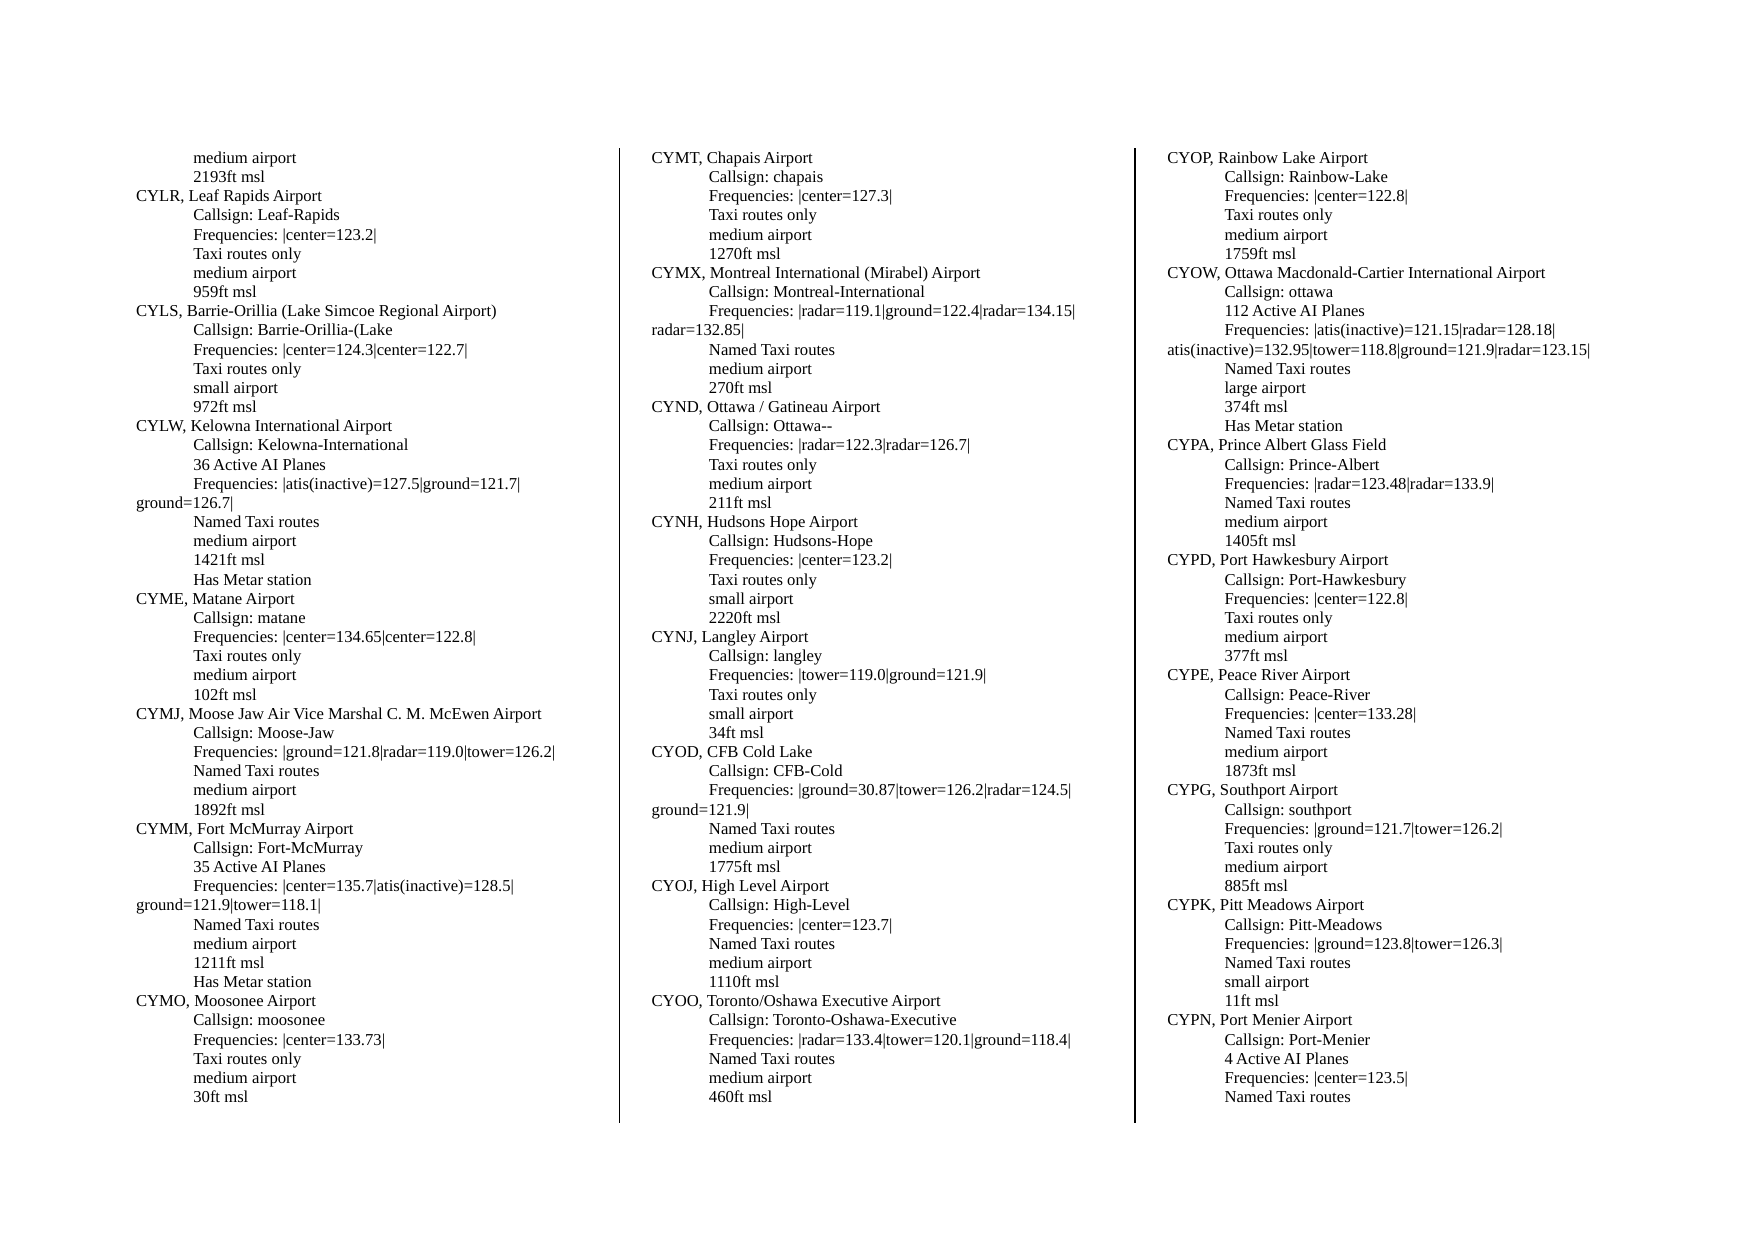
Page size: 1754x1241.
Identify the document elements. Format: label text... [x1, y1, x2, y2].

text Taxi routes only [136, 358, 587, 378]
text Taxi routes only [136, 646, 587, 665]
text Callsign: langley [651, 646, 1102, 665]
text Named Taxi routes [136, 914, 587, 933]
text medium airport [651, 473, 1102, 493]
text Named Taxi routes [651, 933, 1102, 953]
text CYOW, Ottawa Macdonald-Cartier International Airport [1167, 263, 1618, 282]
text Named Taxi routes [1167, 953, 1618, 972]
text 35 Active AI Planes [136, 857, 587, 876]
text small airport [1167, 972, 1618, 991]
text Taxi routes only [136, 243, 587, 263]
text Callsign: Port-Hawkesbury [1167, 569, 1618, 588]
text Frequencies: |ground=123.8|tower=126.3| [1167, 933, 1618, 953]
text medium airport [136, 148, 587, 167]
text 270ft msl [651, 378, 1102, 397]
text Callsign: Peace-River [1167, 684, 1618, 703]
text CYMJ, Moose Jaw Air Vice Marshal C. M. McEwen Airport [136, 703, 587, 723]
text CYLS, Barrie-Orillia (Lake Simcoe Regional Airport) [136, 301, 587, 320]
text 959ft msl [136, 282, 587, 301]
text 1405ft msl [1167, 531, 1618, 550]
text Frequencies: |center=122.8| [1167, 588, 1618, 608]
text Taxi routes only [1167, 205, 1618, 224]
text Named Taxi routes [136, 512, 587, 531]
text Frequencies: |atis(inactive)=121.15|radar=128.18|atis(inactive)=132.95|tower=118.8|ground=121.9|radar=123.15| [1167, 320, 1618, 358]
text Frequencies: |center=124.3|center=122.7| [136, 339, 587, 358]
text Taxi routes only [1167, 838, 1618, 857]
text Callsign: Hudsons-Hope [651, 531, 1102, 550]
text medium airport [136, 665, 587, 684]
text Frequencies: |atis(inactive)=127.5|ground=121.7|ground=126.7| [136, 473, 587, 512]
text 2220ft msl [651, 608, 1102, 627]
text Frequencies: |ground=121.7|tower=126.2| [1167, 818, 1618, 838]
text Callsign: Toronto-Oshawa-Executive [651, 1010, 1102, 1029]
text Named Taxi routes [651, 818, 1102, 838]
text Taxi routes only [1167, 608, 1618, 627]
text 1110ft msl [651, 972, 1102, 991]
text large airport [1167, 378, 1618, 397]
text Frequencies: |tower=119.0|ground=121.9| [651, 665, 1102, 684]
text medium airport [1167, 627, 1618, 646]
text Frequencies: |center=123.2| [136, 224, 587, 243]
text 34ft msl [651, 723, 1102, 742]
text medium airport [136, 263, 587, 282]
text CYNH, Hudsons Hope Airport [651, 512, 1102, 531]
text Callsign: Ottawa-- [651, 416, 1102, 435]
text CYPE, Peace River Airport [1167, 665, 1618, 684]
text Frequencies: |center=123.7| [651, 914, 1102, 933]
text CYMT, Chapais Airport [651, 148, 1102, 167]
text Named Taxi routes [1167, 493, 1618, 512]
text Frequencies: |center=133.28| [1167, 703, 1618, 723]
text Callsign: High-Level [651, 895, 1102, 914]
text Frequencies: |radar=133.4|tower=120.1|ground=118.4| [651, 1029, 1102, 1048]
text CYME, Matane Airport [136, 588, 587, 608]
text CYOO, Toronto/Oshawa Executive Airport [651, 991, 1102, 1010]
text medium airport [136, 780, 587, 799]
text 1775ft msl [651, 857, 1102, 876]
text Callsign: Prince-Albert [1167, 454, 1618, 473]
text 1873ft msl [1167, 761, 1618, 780]
text medium airport [136, 531, 587, 550]
text Callsign: moosonee [136, 1010, 587, 1029]
text medium airport [651, 224, 1102, 243]
text Frequencies: |center=127.3| [651, 186, 1102, 205]
text CYPG, Southport Airport [1167, 780, 1618, 799]
text Callsign: Montreal-International [651, 282, 1102, 301]
text Frequencies: |center=134.65|center=122.8| [136, 627, 587, 646]
text medium airport [651, 953, 1102, 972]
text Taxi routes only [651, 205, 1102, 224]
text 972ft msl [136, 397, 587, 416]
text 4 Active AI Planes [1167, 1048, 1618, 1068]
text Frequencies: |ground=121.8|radar=119.0|tower=126.2| [136, 742, 587, 761]
text Has Metar station [136, 569, 587, 588]
text 374ft msl [1167, 397, 1618, 416]
text medium airport [136, 1068, 587, 1087]
text Frequencies: |radar=119.1|ground=122.4|radar=134.15|radar=132.85| [651, 301, 1102, 339]
text 30ft msl [136, 1087, 587, 1106]
text Callsign: Rainbow-Lake [1167, 167, 1618, 186]
text 885ft msl [1167, 876, 1618, 895]
text CYPN, Port Menier Airport [1167, 1010, 1618, 1029]
text small airport [651, 588, 1102, 608]
text CYND, Ottawa / Gatineau Airport [651, 397, 1102, 416]
text 1759ft msl [1167, 243, 1618, 263]
text Frequencies: |center=122.8| [1167, 186, 1618, 205]
text medium airport [136, 933, 587, 953]
text Frequencies: |radar=123.48|radar=133.9| [1167, 473, 1618, 493]
text Callsign: CFB-Cold [651, 761, 1102, 780]
text CYMO, Moosonee Airport [136, 991, 587, 1010]
text Named Taxi routes [1167, 723, 1618, 742]
text Named Taxi routes [136, 761, 587, 780]
text Named Taxi routes [651, 339, 1102, 358]
text Callsign: Leaf-Rapids [136, 205, 587, 224]
text Taxi routes only [136, 1048, 587, 1068]
text 36 Active AI Planes [136, 454, 587, 473]
text medium airport [651, 358, 1102, 378]
text Callsign: chapais [651, 167, 1102, 186]
text Callsign: Kelowna-International [136, 435, 587, 454]
text Frequencies: |center=123.5| [1167, 1068, 1618, 1087]
text 211ft msl [651, 493, 1102, 512]
text Callsign: Barrie-Orillia-(Lake [136, 320, 587, 339]
text CYOP, Rainbow Lake Airport [1167, 148, 1618, 167]
text 1270ft msl [651, 243, 1102, 263]
text CYMM, Fort McMurray Airport [136, 818, 587, 838]
text CYMX, Montreal International (Mirabel) Airport [651, 263, 1102, 282]
text Frequencies: |center=133.73| [136, 1029, 587, 1048]
text Callsign: Fort-McMurray [136, 838, 587, 857]
text CYOD, CFB Cold Lake [651, 742, 1102, 761]
text 377ft msl [1167, 646, 1618, 665]
text Callsign: Pitt-Meadows [1167, 914, 1618, 933]
text medium airport [651, 1068, 1102, 1087]
text Has Metar station [136, 972, 587, 991]
text 1211ft msl [136, 953, 587, 972]
text medium airport [651, 838, 1102, 857]
text Callsign: matane [136, 608, 587, 627]
text 112 Active AI Planes [1167, 301, 1618, 320]
text Taxi routes only [651, 569, 1102, 588]
text CYNJ, Langley Airport [651, 627, 1102, 646]
text Callsign: Port-Menier [1167, 1029, 1618, 1048]
text 460ft msl [651, 1087, 1102, 1106]
text small airport [651, 703, 1102, 723]
text 11ft msl [1167, 991, 1618, 1010]
text medium airport [1167, 224, 1618, 243]
text Frequencies: |center=123.2| [651, 550, 1102, 569]
text Named Taxi routes [1167, 358, 1618, 378]
text Named Taxi routes [651, 1048, 1102, 1068]
text Callsign: southport [1167, 799, 1618, 818]
text Taxi routes only [651, 684, 1102, 703]
text medium airport [1167, 857, 1618, 876]
text CYPA, Prince Albert Glass Field [1167, 435, 1618, 454]
text Has Metar station [1167, 416, 1618, 435]
text Named Taxi routes [1167, 1087, 1618, 1106]
text Callsign: Moose-Jaw [136, 723, 587, 742]
text CYPD, Port Hawkesbury Airport [1167, 550, 1618, 569]
text medium airport [1167, 512, 1618, 531]
text Callsign: ottawa [1167, 282, 1618, 301]
text CYLR, Leaf Rapids Airport [136, 186, 587, 205]
text 102ft msl [136, 684, 587, 703]
text 1892ft msl [136, 799, 587, 818]
text Taxi routes only [651, 454, 1102, 473]
text small airport [136, 378, 587, 397]
text 1421ft msl [136, 550, 587, 569]
text Frequencies: |ground=30.87|tower=126.2|radar=124.5|ground=121.9| [651, 780, 1102, 818]
text medium airport [1167, 742, 1618, 761]
text CYOJ, High Level Airport [651, 876, 1102, 895]
text 2193ft msl [136, 167, 587, 186]
text CYPK, Pitt Meadows Airport [1167, 895, 1618, 914]
text Frequencies: |radar=122.3|radar=126.7| [651, 435, 1102, 454]
text Frequencies: |center=135.7|atis(inactive)=128.5|ground=121.9|tower=118.1| [136, 876, 587, 914]
text CYLW, Kelowna International Airport [136, 416, 587, 435]
